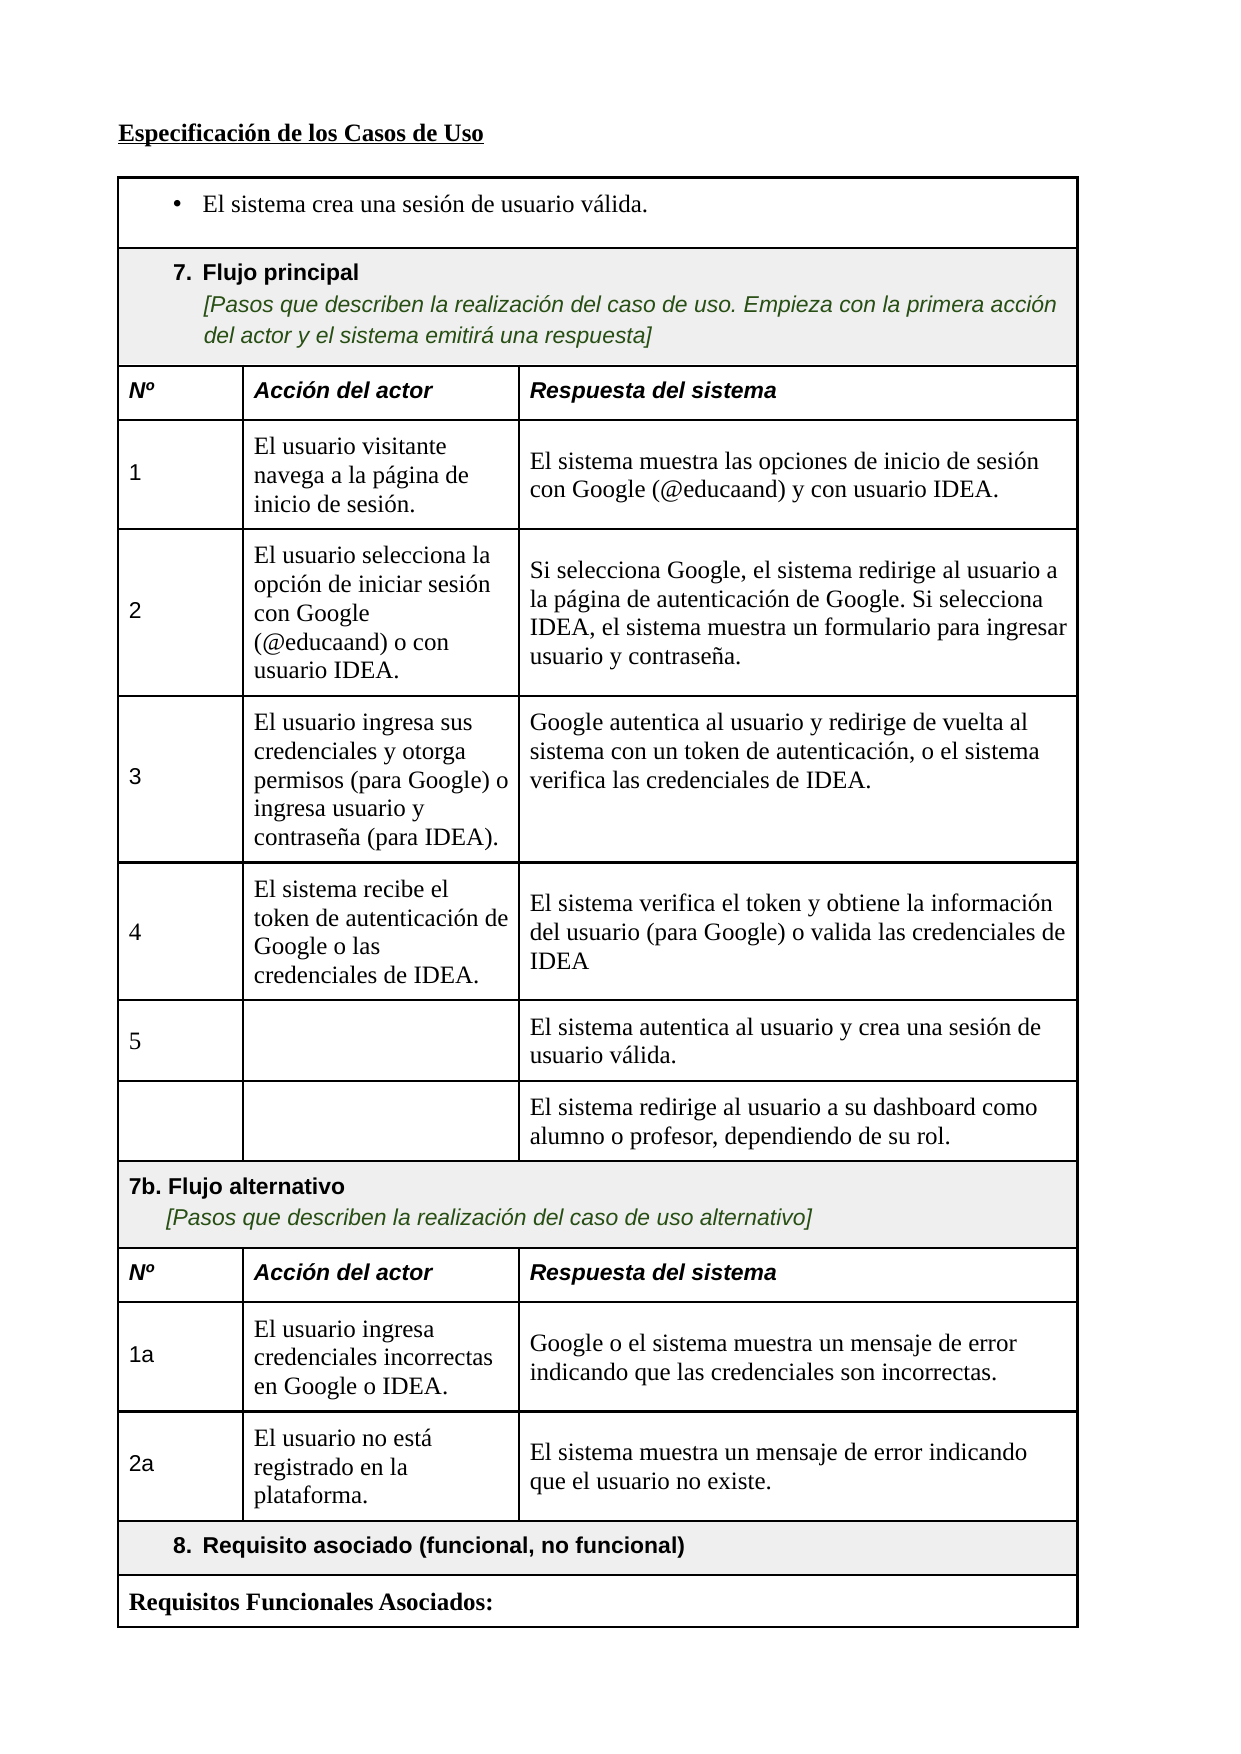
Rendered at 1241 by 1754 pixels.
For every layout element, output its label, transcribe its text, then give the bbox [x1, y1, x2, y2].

table_cell El sistema verifica el token y obtiene la información del usuario (para Google) o valida las credenciales de IDEA [520, 864, 1076, 999]
table_cell Respuesta del sistema [520, 367, 1076, 419]
table_cell Acción del actor [244, 1249, 518, 1301]
table_cell 3 [119, 697, 242, 861]
table_cell Requisito asociado (funcional, no funcional) [119, 1522, 1076, 1574]
table_cell 5 [119, 1001, 242, 1080]
table_cell Nº [119, 367, 242, 419]
table_cell El usuario visitante navega a la página de inicio de sesión. [244, 421, 518, 528]
table_cell El sistema recibe el token de autenticación de Google o las credenciales de IDEA. [244, 864, 518, 999]
table_cell 2a [119, 1413, 242, 1519]
table_cell 7b. Flujo alternativo [Pasos que describen la realización del caso de uso alternativo] [119, 1162, 1076, 1247]
table_cell Acción del actor [244, 367, 518, 419]
table_cell Respuesta del sistema [520, 1249, 1076, 1301]
table_cell El usuario selecciona la opción de iniciar sesión con Google (@educaand) o con usuario IDEA. [244, 530, 518, 695]
table_cell Flujo principal [Pasos que describen la realización del caso de uso. Empieza con la primera acción del actor y el sistema emitirá una respuesta] [119, 249, 1076, 364]
table_cell 1a [119, 1303, 242, 1410]
table_cell [119, 1082, 242, 1160]
table_cell El usuario ingresa sus credenciales y otorga permisos (para Google) o ingresa usuario y contraseña (para IDEA). [244, 697, 518, 861]
table_cell El usuario no está registrado en la plataforma. [244, 1413, 518, 1519]
table_cell El sistema redirige al usuario a su dashboard como alumno o profesor, dependiendo de su rol. [520, 1082, 1076, 1160]
table_cell El sistema autentica al usuario y crea una sesión de usuario válida. [520, 1001, 1076, 1080]
table_cell Google o el sistema muestra un mensaje de error indicando que las credenciales son incorrectas. [520, 1303, 1076, 1410]
table_cell 4 [119, 864, 242, 999]
table_cell El usuario ingresa credenciales incorrectas en Google o IDEA. [244, 1303, 518, 1410]
table_cell [Consecuencias luego de la realización.] El usuario es autenticado y puede acceder a las funcionalidades de la plataforma como alumno o profesor. El sistema crea una sesión de usuario válida. [119, 179, 1076, 247]
table_cell [244, 1082, 518, 1160]
table_cell Nº [119, 1249, 242, 1301]
table_cell El sistema muestra un mensaje de error indicando que el usuario no existe. [520, 1413, 1076, 1519]
table_cell Google autentica al usuario y redirige de vuelta al sistema con un token de autenticación, o el sistema verifica las credenciales de IDEA. [520, 697, 1076, 861]
table_cell Si selecciona Google, el sistema redirige al usuario a la página de autenticación de Google. Si selecciona IDEA, el sistema muestra un formulario para ingresar usuario y contraseña. [520, 530, 1076, 695]
table_cell 1 [119, 421, 242, 528]
table_cell 2 [119, 530, 242, 695]
table_cell El sistema muestra las opciones de inicio de sesión con Google (@educaand) y con usuario IDEA. [520, 421, 1076, 528]
table_cell [244, 1001, 518, 1080]
table_cell Requisitos Funcionales Asociados: [119, 1576, 1076, 1626]
